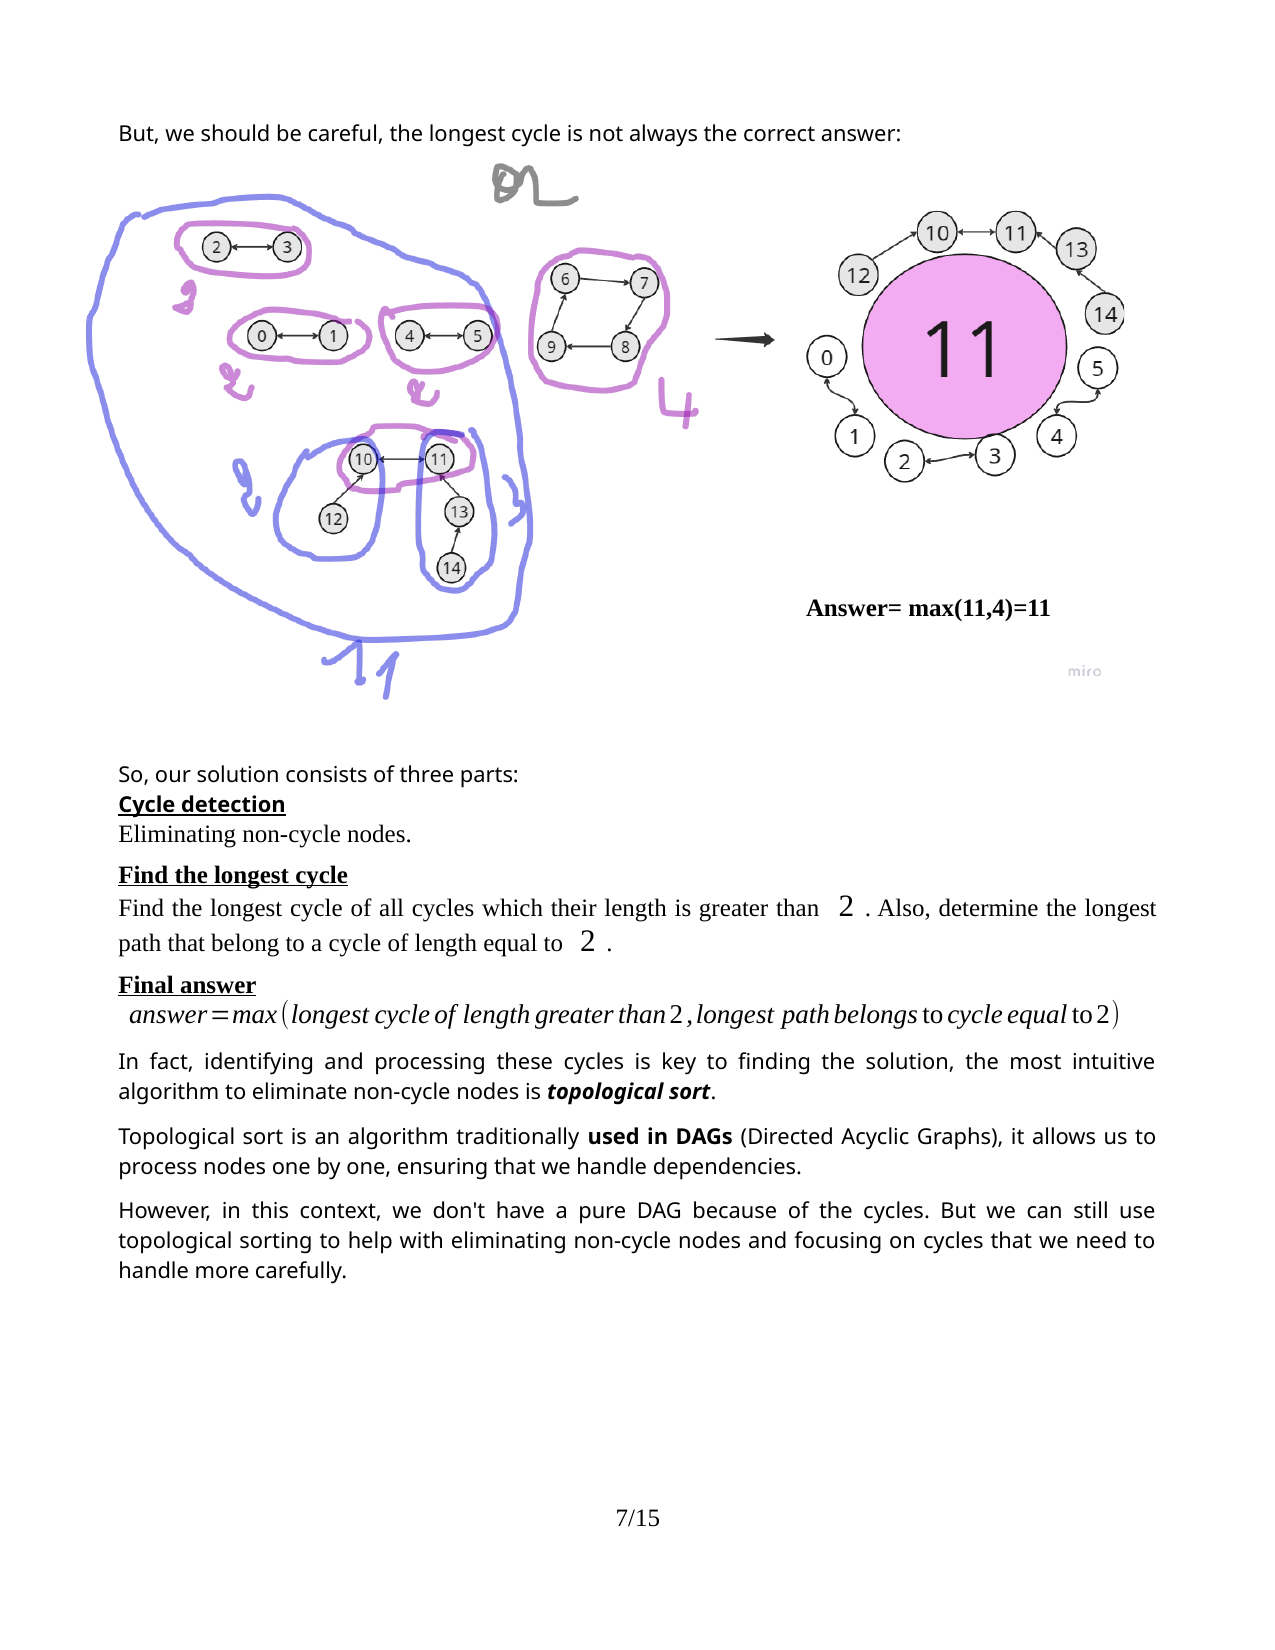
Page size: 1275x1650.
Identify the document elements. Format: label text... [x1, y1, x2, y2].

text But, we should be careful, the longest cycle is not always the correct answer: [118, 118, 1157, 148]
text Topological sort is an algorithm traditionally used in DAGs (Directed Acyclic Graphs), it allows us to process nodes one by one, ensuring that we handle dependencies. [118, 1121, 1157, 1180]
text Cycle detection [118, 789, 1157, 819]
text In fact, identifying and processing these cycles is key to finding the solution, the most intuitive algorithm to eliminate non-cycle nodes is topological sort. [118, 1046, 1157, 1106]
text Final answer [118, 970, 1157, 998]
text Find the longest cycle of all cycles which their length is greater than . Also, determine the longest path that belong to a cycle of length equal to . [118, 888, 1157, 958]
picture [85, 162, 1125, 700]
text However, in this context, we don't have a pure DAG because of the cycles. But we can still use topological sorting to help with eliminating non-cycle nodes and focusing on cycles that we need to handle more carefully. [118, 1195, 1157, 1285]
text Eliminating non-cycle nodes. [118, 819, 1157, 848]
text Find the longest cycle [118, 860, 1157, 888]
text So, our solution consists of three parts: [118, 759, 1157, 789]
